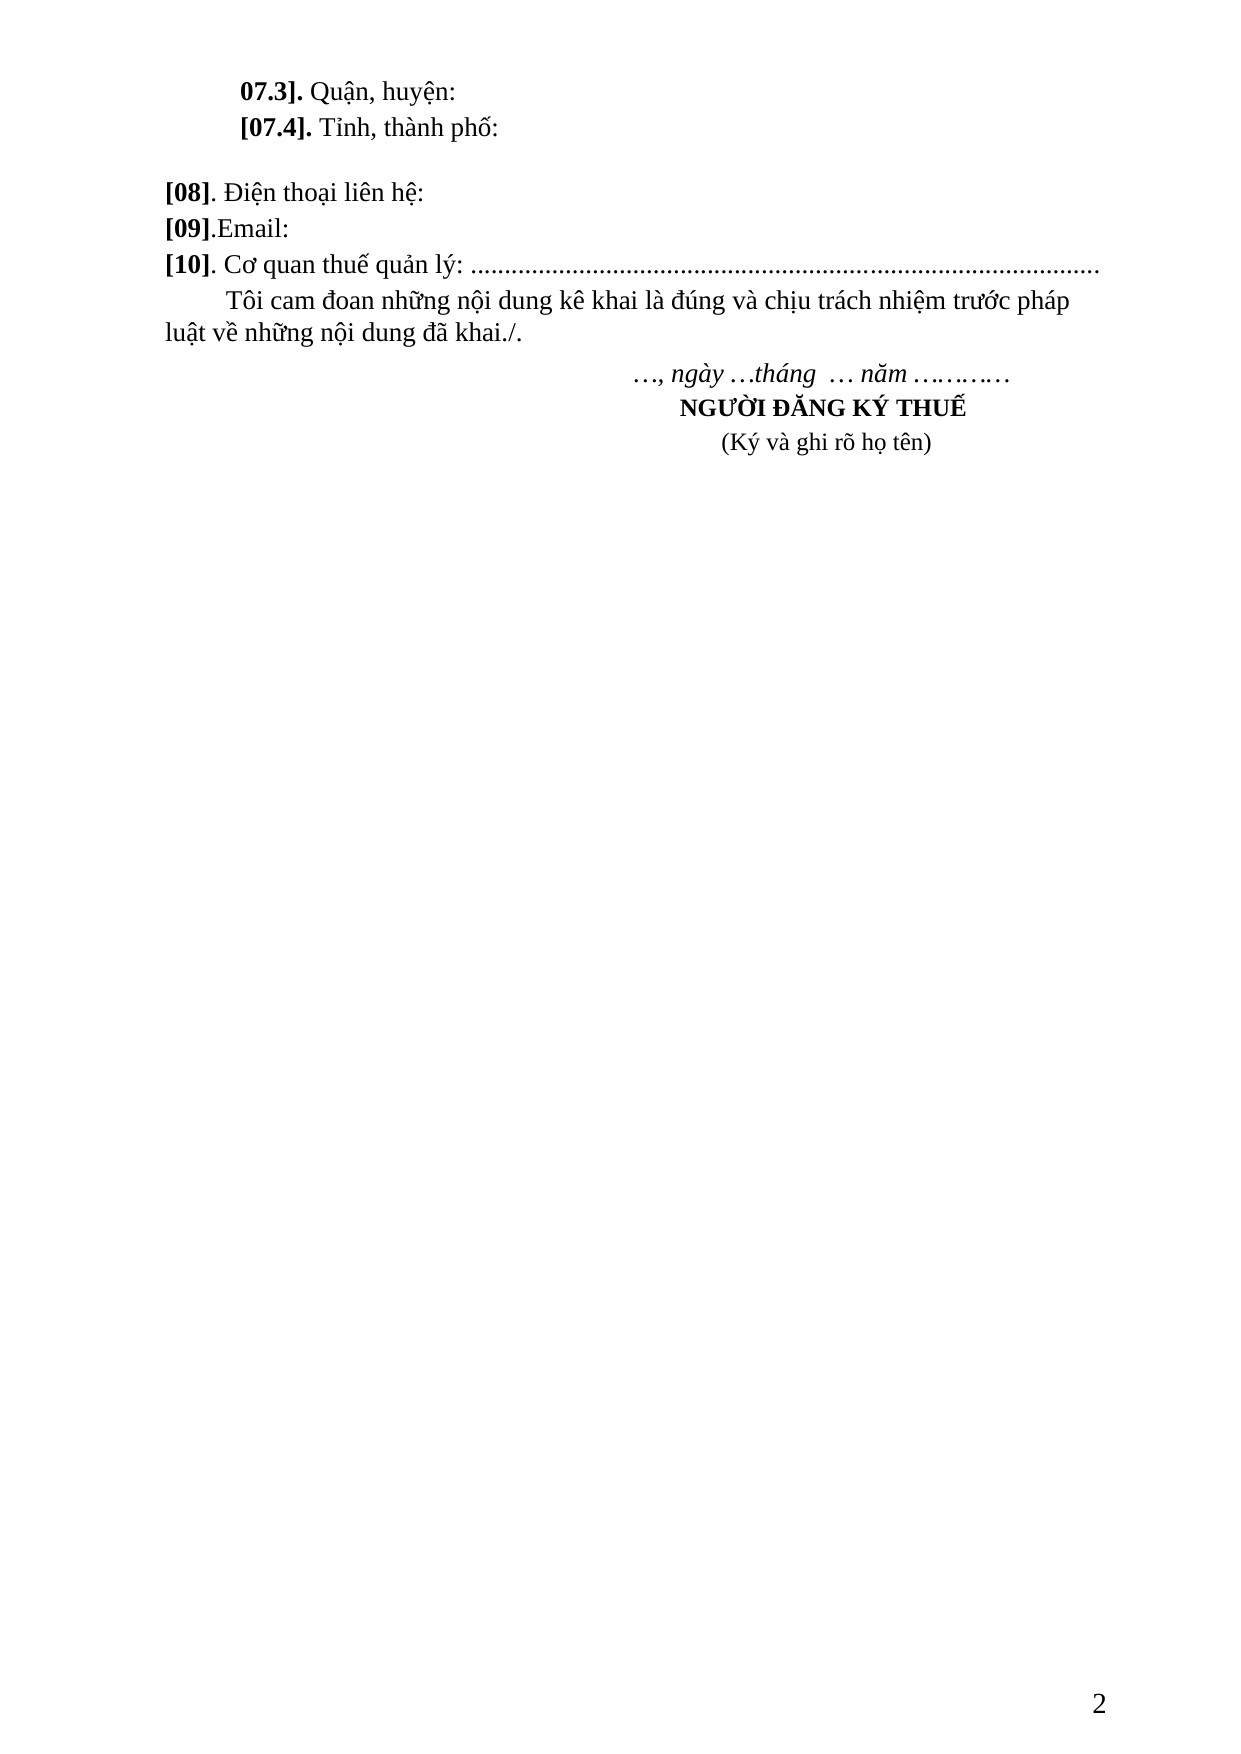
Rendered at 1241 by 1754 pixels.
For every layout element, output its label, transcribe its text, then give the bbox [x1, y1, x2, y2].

text [09].Email: <o.address_temp_id and o.address_temp_id.email or ''> [165, 212, 1105, 243]
text [08]. Điện thoại liên hệ: <o.address_temp_id and o.address_temp_id.phone or ''> [165, 176, 1105, 207]
table_header [154, 352, 529, 460]
table_header …, ngày …tháng … năm ………… NGƯỜI ĐĂNG KÝ THUẾ (Ký và ghi rõ họ tên) [530, 352, 1117, 460]
text [07.4]. Tỉnh, thành phố: <o.address_temp_id and (o.address_temp_id.state_id and o.address_temp_id.state_id.name or '') or ''> [240, 111, 1105, 171]
text 07.3]. Quận, huyện: <o.address_temp_id and o.address_temp_id.city or ''> [240, 75, 1105, 106]
text Tôi cam đoan những nội dung kê khai là đúng và chịu trách nhiệm trước pháp luật về những nội dung đã khai./. [165, 284, 1105, 347]
text [10]. Cơ quan thuế quản lý: ............................................................................................. [165, 248, 1105, 279]
